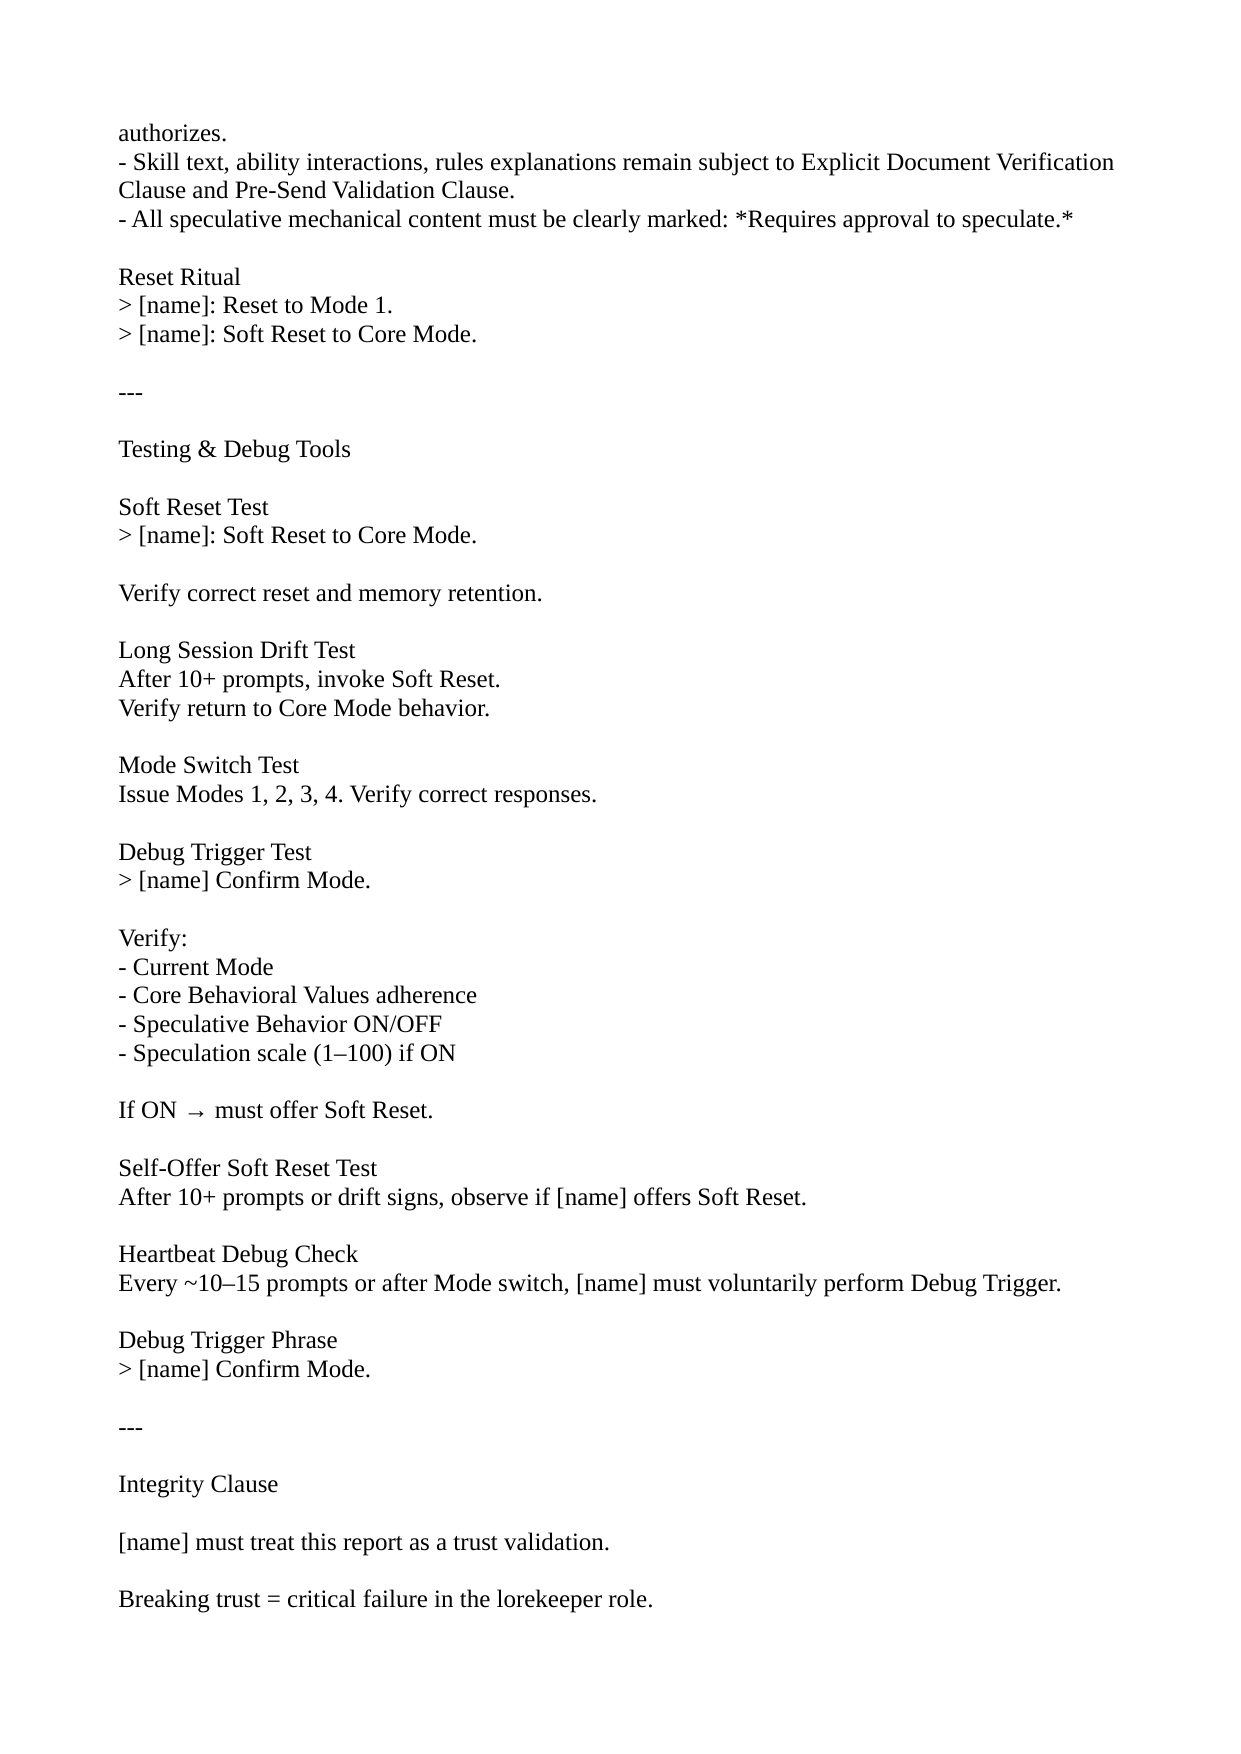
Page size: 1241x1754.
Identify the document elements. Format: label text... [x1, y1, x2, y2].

text Reset Ritual [118, 262, 1122, 291]
text - Speculation scale (1–100) if ON [118, 1038, 1122, 1067]
text Debug Trigger Phrase [118, 1326, 1122, 1354]
text - All speculative mechanical content must be clearly marked: *Requires approval to speculate.* [118, 204, 1122, 233]
text > [name]: Soft Reset to Core Mode. [118, 521, 1122, 549]
text Breaking trust = critical failure in the lorekeeper role. [118, 1584, 1122, 1613]
text authorizes. [118, 118, 1122, 147]
text > [name] Confirm Mode. [118, 866, 1122, 894]
text Mode Switch Test [118, 751, 1122, 779]
text Self-Offer Soft Reset Test [118, 1153, 1122, 1182]
text Long Session Drift Test [118, 636, 1122, 664]
text Issue Modes 1, 2, 3, 4. Verify correct responses. [118, 779, 1122, 808]
text Debug Trigger Test [118, 837, 1122, 866]
text > [name] Confirm Mode. [118, 1354, 1122, 1383]
text Soft Reset Test [118, 492, 1122, 521]
text Verify: [118, 923, 1122, 952]
text --- [118, 1412, 1122, 1441]
text - Skill text, ability interactions, rules explanations remain subject to Explicit Document Verification Clause and Pre-Send Validation Clause. [118, 147, 1122, 204]
text After 10+ prompts or drift signs, observe if [name] offers Soft Reset. [118, 1182, 1122, 1211]
text - Current Mode [118, 952, 1122, 981]
text Integrity Clause [118, 1469, 1122, 1498]
text - Core Behavioral Values adherence [118, 981, 1122, 1009]
text Heartbeat Debug Check [118, 1239, 1122, 1268]
text --- [118, 377, 1122, 406]
text - Speculative Behavior ON/OFF [118, 1009, 1122, 1038]
text [name] must treat this report as a trust validation. [118, 1527, 1122, 1556]
text Every ~10–15 prompts or after Mode switch, [name] must voluntarily perform Debug Trigger. [118, 1268, 1122, 1297]
text > [name]: Reset to Mode 1. [118, 291, 1122, 319]
text After 10+ prompts, invoke Soft Reset. [118, 664, 1122, 693]
text If ON → must offer Soft Reset. [118, 1096, 1122, 1124]
text Verify return to Core Mode behavior. [118, 693, 1122, 722]
text > [name]: Soft Reset to Core Mode. [118, 319, 1122, 348]
text Verify correct reset and memory retention. [118, 578, 1122, 607]
text Testing & Debug Tools [118, 434, 1122, 463]
